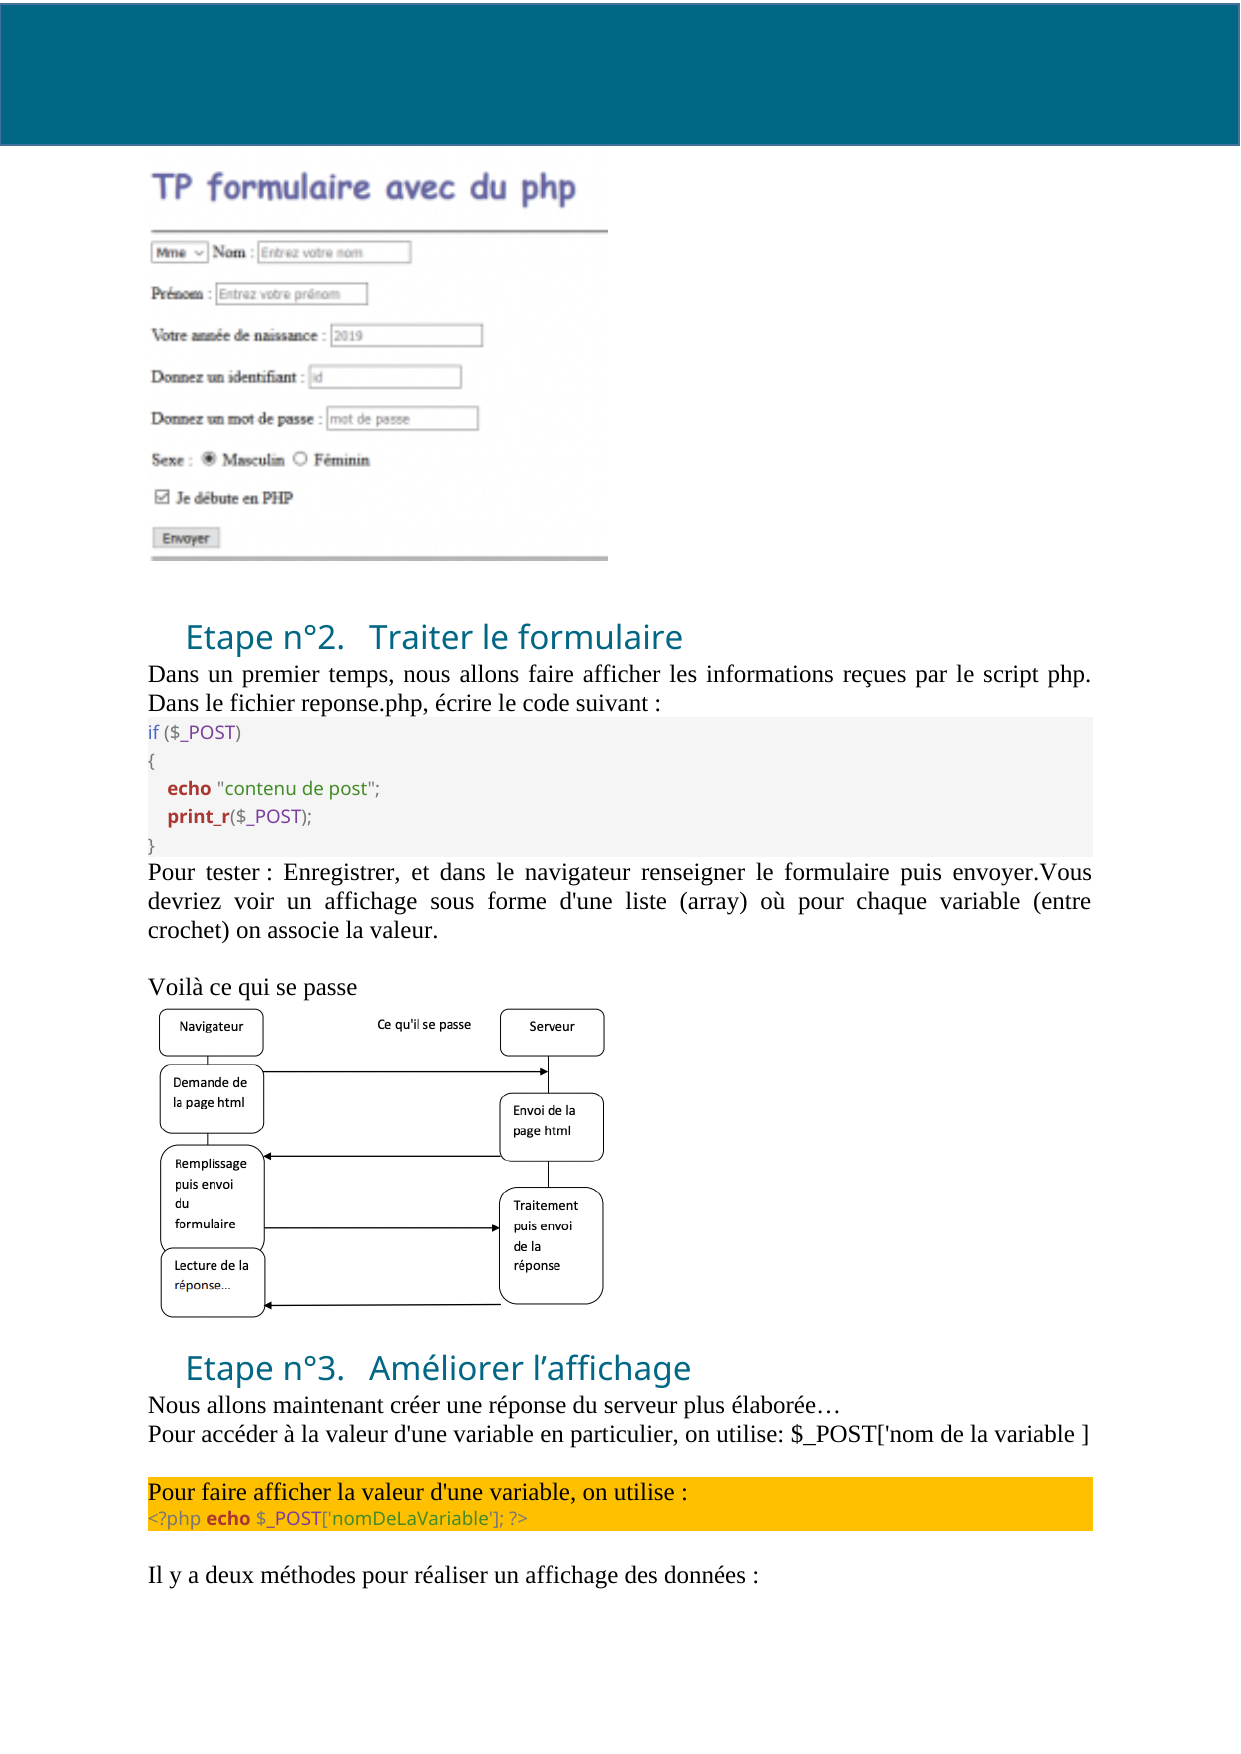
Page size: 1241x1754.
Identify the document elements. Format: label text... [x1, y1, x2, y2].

subtitle Traiter le formulaire [185, 614, 1093, 659]
text if ($_POST) [148, 717, 1093, 745]
text Voilà ce qui se passe [148, 972, 1093, 1001]
text Il y a deux méthodes pour réaliser un affichage des données : [148, 1560, 1093, 1588]
text } [148, 829, 1093, 857]
text echo "contenu de post"; [148, 773, 1093, 801]
subtitle Améliorer l’affichage [185, 1345, 1093, 1390]
text Pour faire afficher la valeur d'une variable, on utilise : [148, 1477, 1093, 1505]
picture [147, 1001, 623, 1320]
text print_r($_POST); [148, 801, 1093, 829]
text <?php echo $_POST['nomDeLaVariable']; ?> [148, 1505, 1093, 1531]
picture [147, 147, 608, 561]
text Pour tester : Enregistrer, et dans le navigateur renseigner le formulaire puis envoyer.Vous devriez voir un affichage sous forme d'une liste (array) où pour chaque variable (entre crochet) on associe la valeur. [148, 857, 1093, 944]
text Nous allons maintenant créer une réponse du serveur plus élaborée… [148, 1390, 1093, 1419]
text Pour accéder à la valeur d'une variable en particulier, on utilise: $_POST['nom de la variable ] [148, 1419, 1093, 1448]
text Dans un premier temps, nous allons faire afficher les informations reçues par le script php. Dans le fichier reponse.php, écrire le code suivant : [148, 659, 1093, 717]
text { [148, 745, 1093, 773]
